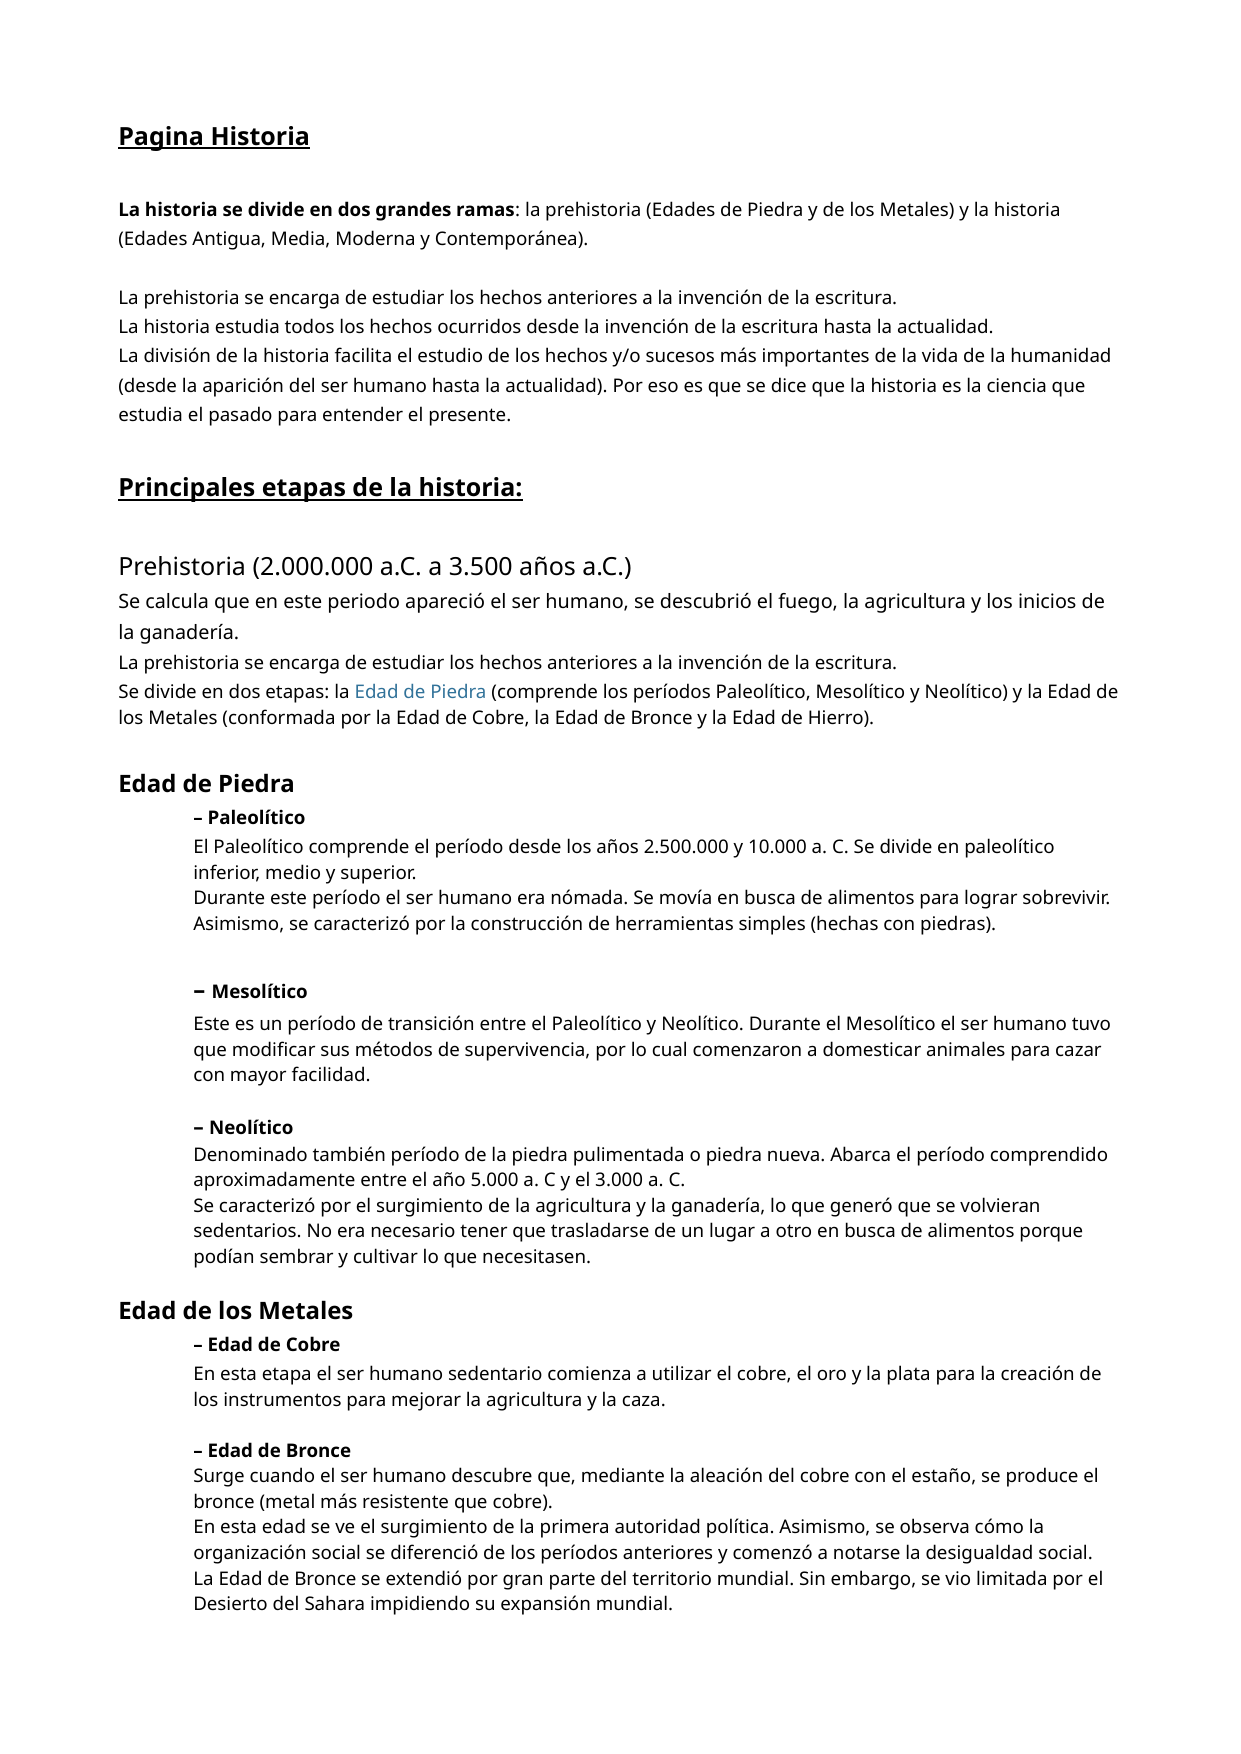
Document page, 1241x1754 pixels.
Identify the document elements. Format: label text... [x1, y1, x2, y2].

text Pagina Historia [118, 118, 1122, 152]
text – Neolítico [193, 1112, 1122, 1141]
text – Edad de Cobre [193, 1331, 1122, 1357]
text La historia estudia todos los hechos ocurridos desde la invención de la escritura hasta la actualidad. [118, 313, 1122, 339]
text – Mesolítico [193, 973, 1122, 1006]
text Surge cuando el ser humano descubre que, mediante la aleación del cobre con el estaño, se produce el bronce (metal más resistente que cobre). [193, 1463, 1122, 1514]
text Edad de Piedra [118, 767, 1122, 799]
text En esta etapa el ser humano sedentario comienza a utilizar el cobre, el oro y la plata para la creación de los instrumentos para mejorar la agricultura y la caza. [193, 1361, 1122, 1412]
text Este es un período de transición entre el Paleolítico y Neolítico. Durante el Mesolítico el ser humano tuvo que modificar sus métodos de supervivencia, por lo cual comenzaron a domesticar animales para cazar con mayor facilidad. [193, 1010, 1122, 1087]
text – Edad de Bronce [193, 1437, 1122, 1463]
text Prehistoria (2.000.000 a.C. a 3.500 años a.C.) [118, 548, 1122, 582]
text Edad de los Metales [118, 1294, 1122, 1327]
text En esta edad se ve el surgimiento de la primera autoridad política. Asimismo, se observa cómo la organización social se diferenció de los períodos anteriores y comenzó a notarse la desigualdad social. [193, 1514, 1122, 1565]
text La división de la historia facilita el estudio de los hechos y/o sucesos más importantes de la vida de la humanidad (desde la aparición del ser humano hasta la actualidad). Por eso es que se dice que la historia es la ciencia que estudia el pasado para entender el presente. [118, 343, 1122, 427]
text La prehistoria se encarga de estudiar los hechos anteriores a la invención de la escritura. [118, 649, 1122, 675]
text La historia se divide en dos grandes ramas: la prehistoria (Edades de Piedra y de los Metales) y la historia (Edades Antigua, Media, Moderna y Contemporánea). [118, 196, 1122, 251]
text Denominado también período de la piedra pulimentada o piedra nueva. Abarca el período comprendido aproximadamente entre el año 5.000 a. C y el 3.000 a. C. [193, 1141, 1122, 1192]
text Se caracterizó por el surgimiento de la agricultura y la ganadería, lo que generó que se volvieran sedentarios. No era necesario tener que trasladarse de un lugar a otro en busca de alimentos porque podían sembrar y cultivar lo que necesitasen. [193, 1192, 1122, 1268]
text Principales etapas de la historia: [118, 470, 1122, 504]
text Se divide en dos etapas: la Edad de Piedra (comprende los períodos Paleolítico, Mesolítico y Neolítico) y la Edad de los Metales (conformada por la Edad de Cobre, la Edad de Bronce y la Edad de Hierro). [118, 678, 1122, 729]
text – Paleolítico [193, 804, 1122, 830]
text El Paleolítico comprende el período desde los años 2.500.000 y 10.000 a. C. Se divide en paleolítico inferior, medio y superior. [193, 833, 1122, 884]
text La prehistoria se encarga de estudiar los hechos anteriores a la invención de la escritura. [118, 284, 1122, 310]
text Durante este período el ser humano era nómada. Se movía en busca de alimentos para lograr sobrevivir. Asimismo, se caracterizó por la construcción de herramientas simples (hechas con piedras). [193, 884, 1122, 936]
text La Edad de Bronce se extendió por gran parte del territorio mundial. Sin embargo, se vio limitada por el Desierto del Sahara impidiendo su expansión mundial. [193, 1565, 1122, 1616]
text Se calcula que en este periodo apareció el ser humano, se descubrió el fuego, la agricultura y los inicios de la ganadería. [118, 587, 1122, 645]
